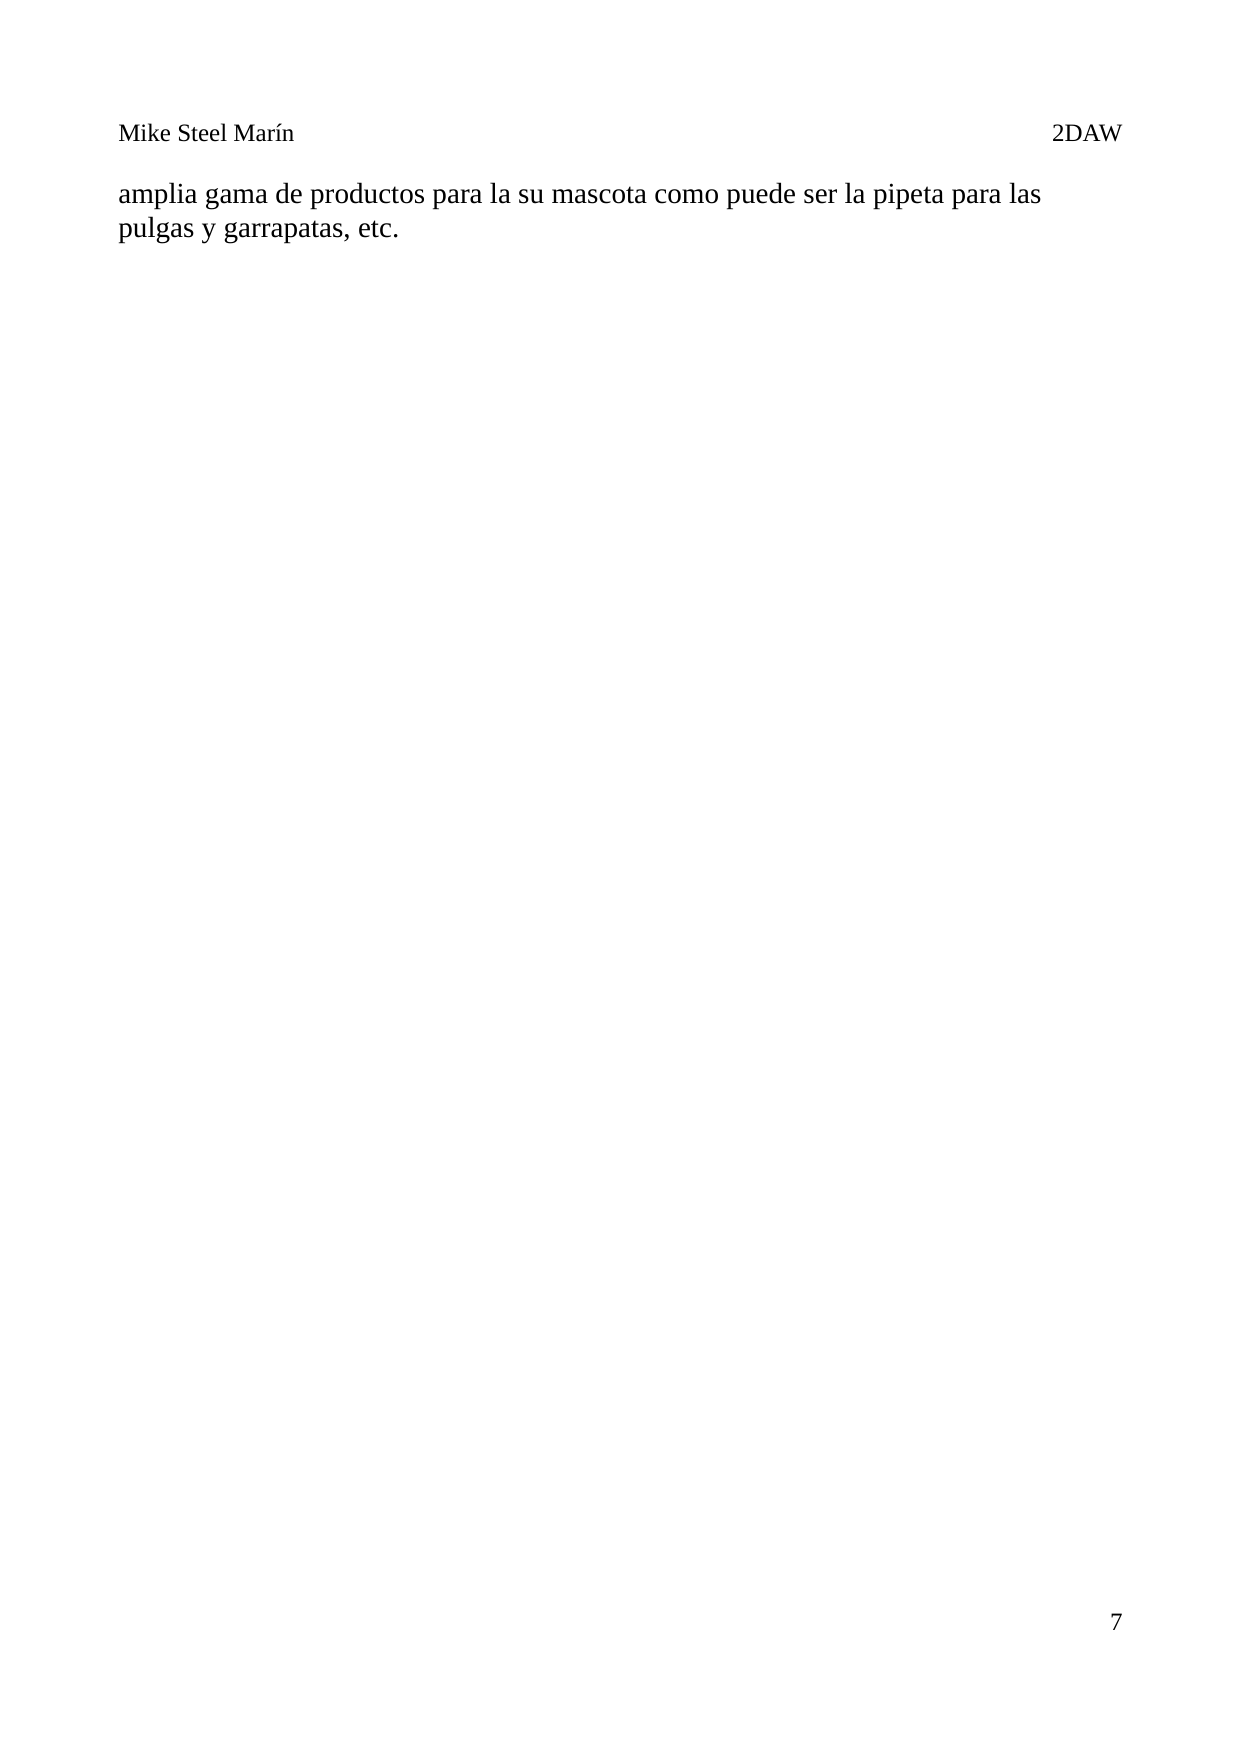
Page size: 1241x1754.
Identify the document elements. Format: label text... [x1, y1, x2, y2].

text amplia gama de productos para la su mascota como puede ser la pipeta para las pulgas y garrapatas, etc. [118, 176, 1122, 243]
